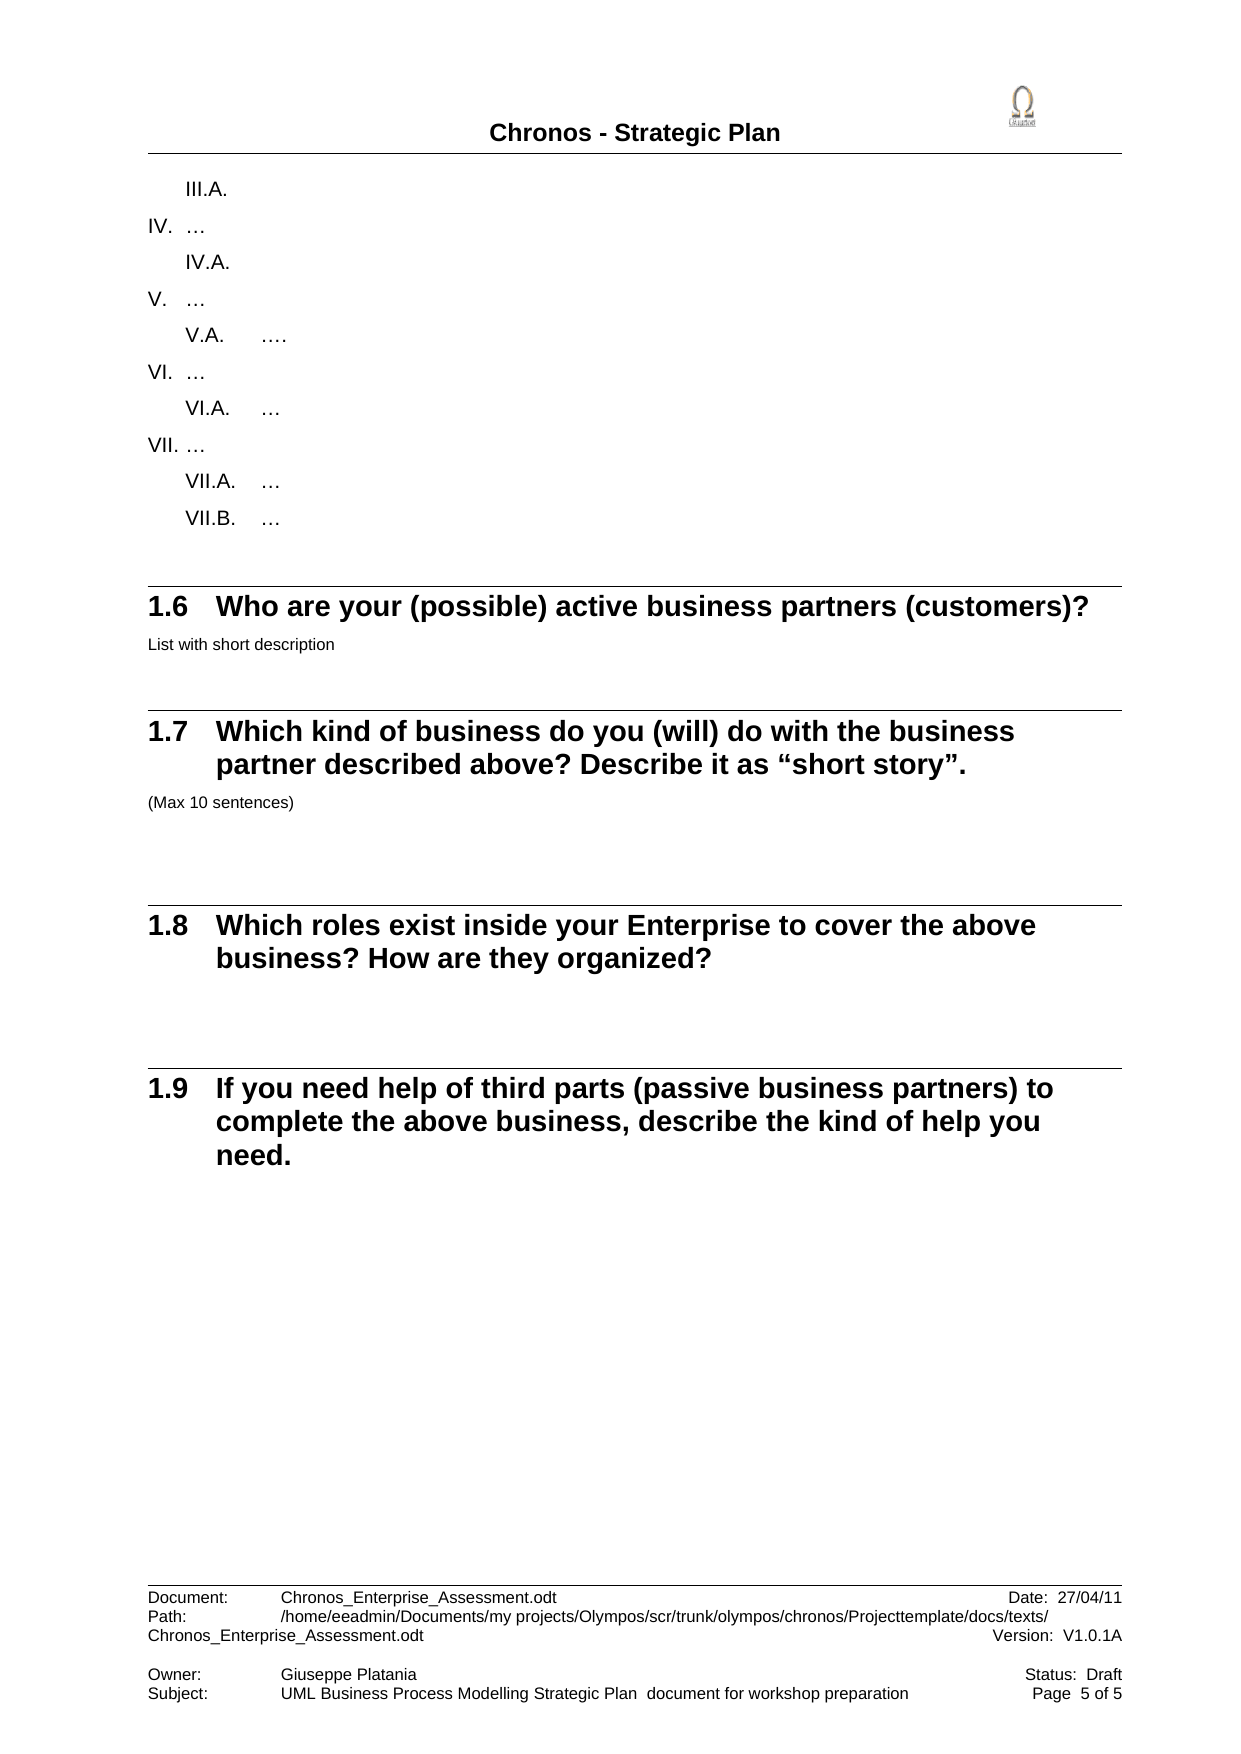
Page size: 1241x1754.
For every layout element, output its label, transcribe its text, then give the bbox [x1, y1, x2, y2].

subtitle Which kind of business do you (will) do with the business partner described above? Describe it as “short story”. [148, 711, 1122, 781]
list … [185, 505, 1122, 529]
list … [185, 469, 1122, 493]
list … [185, 396, 1122, 420]
subtitle Who are your (possible) active business partners (customers)? [148, 587, 1122, 623]
list … [148, 214, 1122, 238]
list …. [185, 323, 1122, 347]
picture [1008, 84, 1036, 127]
text List with short description [148, 634, 1122, 654]
subtitle If you need help of third parts (passive business partners) to complete the above business, describe the kind of help you need. [148, 1069, 1122, 1171]
list … [148, 287, 1122, 311]
subtitle Which roles exist inside your Enterprise to cover the above business? How are they organized? [148, 906, 1122, 975]
text (Max 10 sentences) [148, 792, 1122, 812]
list … [148, 359, 1122, 383]
list … [148, 432, 1122, 456]
